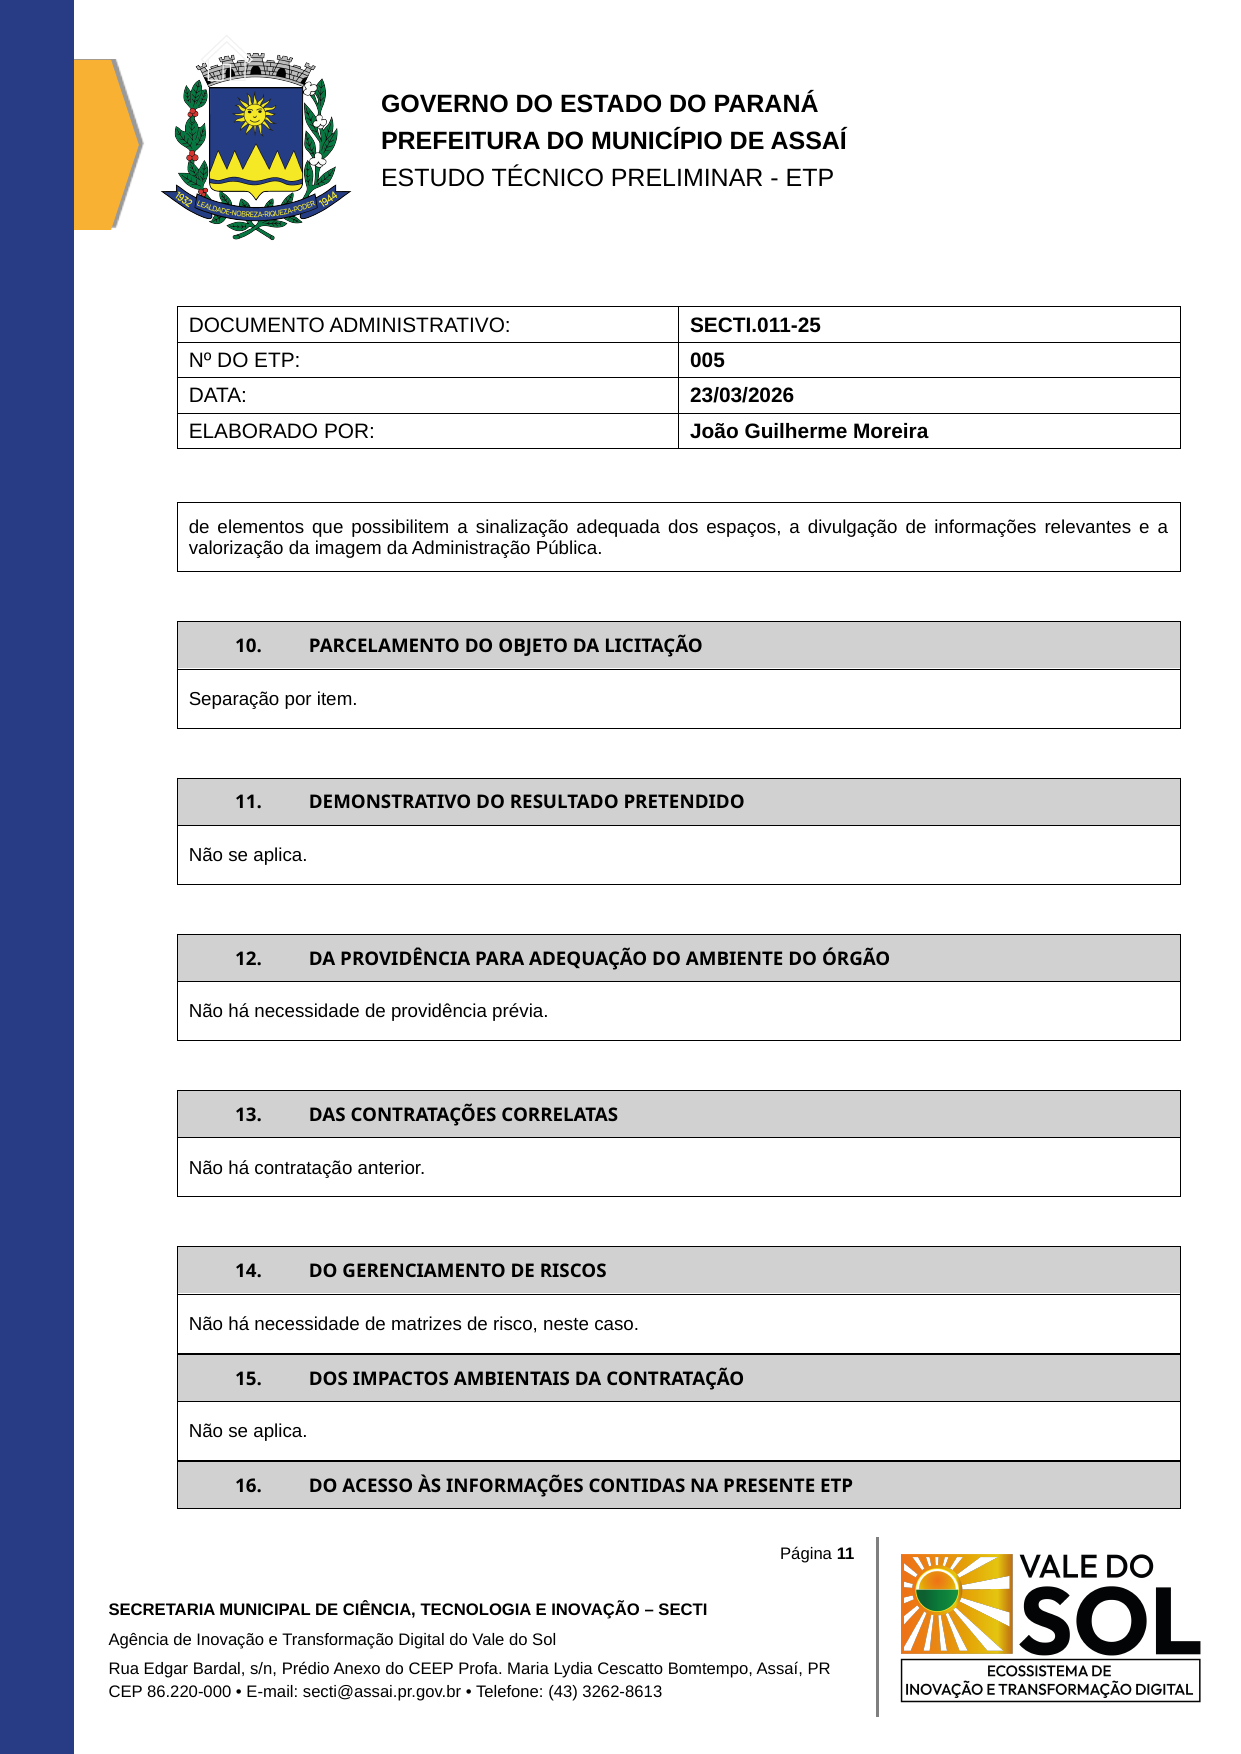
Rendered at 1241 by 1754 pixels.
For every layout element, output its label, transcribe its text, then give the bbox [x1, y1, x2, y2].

table_header DOS IMPACTOS AMBIENTAIS DA CONTRATAÇÃO [178, 1355, 1180, 1401]
table_cell Separação por item. [178, 670, 1180, 727]
picture [203, 47, 219, 61]
table_cell Não há necessidade de providência prévia. [178, 982, 1180, 1040]
table_cell Não se aplica. [178, 1402, 1180, 1460]
table_header DO GERENCIAMENTO DE RISCOS [178, 1247, 1180, 1293]
table_header PARCELAMENTO DO OBJETO DA LICITAÇÃO [178, 622, 1180, 668]
table_header DO ACESSO ÀS INFORMAÇÕES CONTIDAS NA PRESENTE ETP [178, 1462, 1180, 1508]
table_cell Não há necessidade de matrizes de risco, neste caso. [178, 1295, 1180, 1352]
picture [235, 47, 250, 61]
table_cell de elementos que possibilitem a sinalização adequada dos espaços, a divulgação de informações relevantes e a valorização da imagem da Administração Pública. [178, 503, 1180, 571]
table_header DA PROVIDÊNCIA PARA ADEQUAÇÃO DO AMBIENTE DO ÓRGÃO [178, 935, 1180, 981]
picture [158, 47, 354, 246]
table_header DEMONSTRATIVO DO RESULTADO PRETENDIDO [178, 779, 1180, 825]
picture [894, 1548, 1206, 1711]
table_header DAS CONTRATAÇÕES CORRELATAS [178, 1091, 1180, 1137]
picture [209, 47, 244, 79]
table_cell Não há contratação anterior. [178, 1138, 1180, 1196]
table_cell Não se aplica. [178, 826, 1180, 884]
